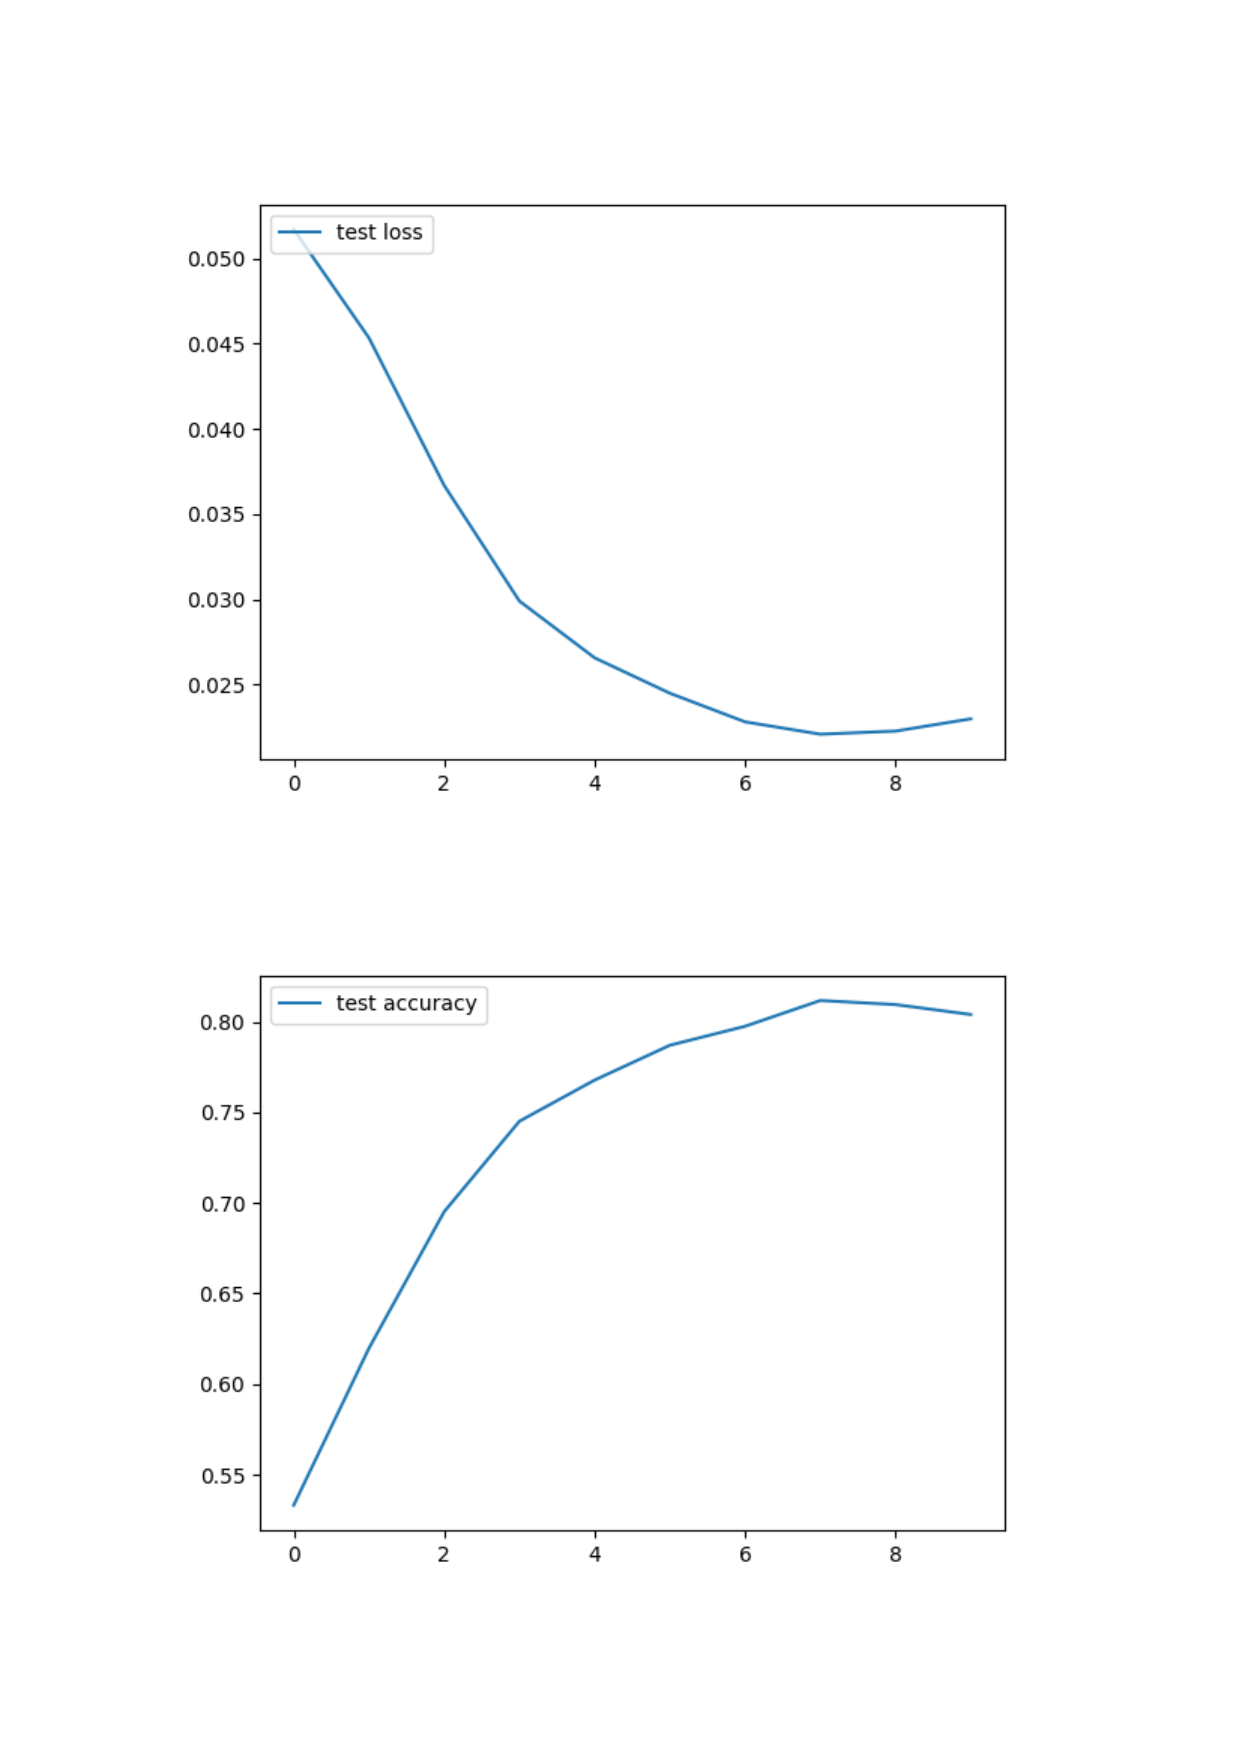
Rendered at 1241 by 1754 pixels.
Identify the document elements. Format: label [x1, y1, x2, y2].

picture [140, 890, 1100, 1610]
picture [140, 118, 1100, 839]
